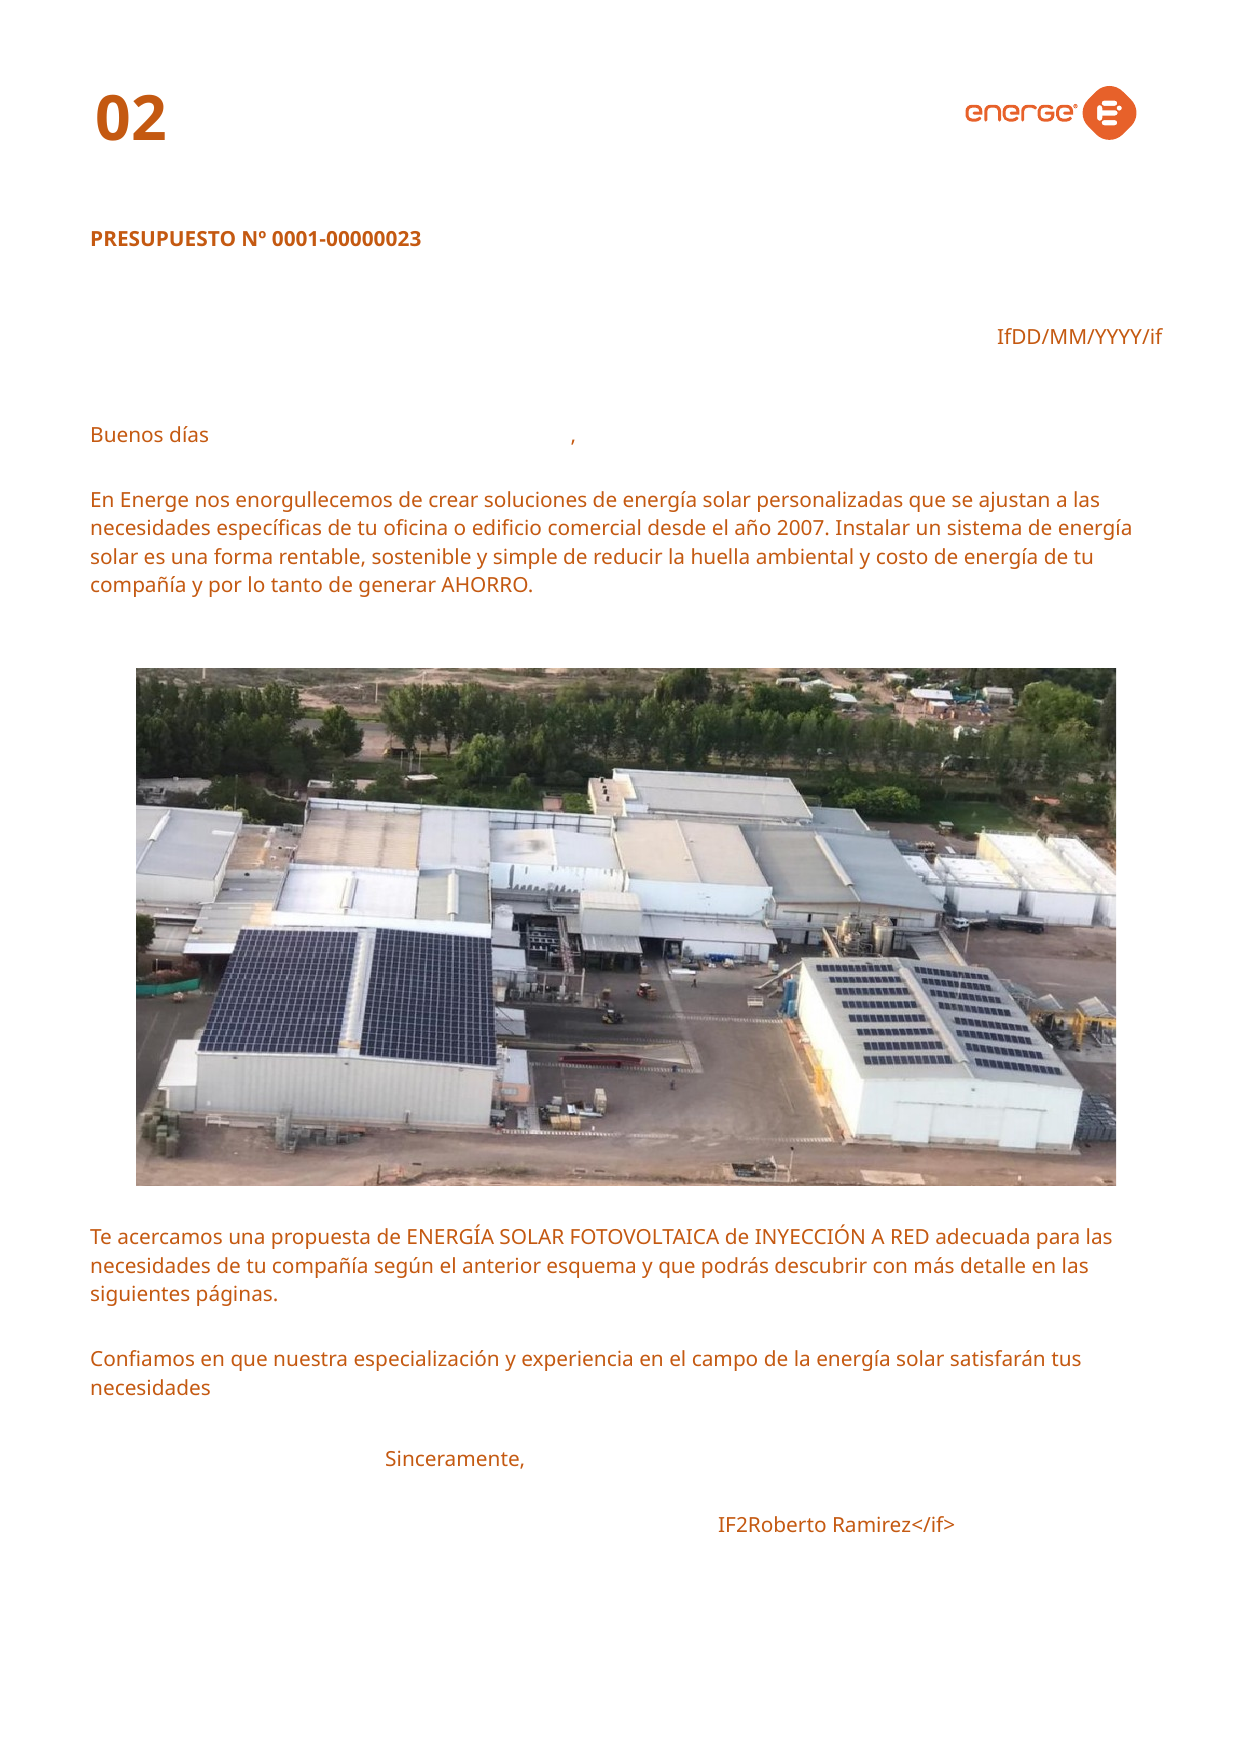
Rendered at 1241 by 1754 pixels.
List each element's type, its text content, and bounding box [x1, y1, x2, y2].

text IfDD/MM/YYYY/if [90, 322, 1162, 350]
text Te acercamos una propuesta de ENERGÍA SOLAR FOTOVOLTAICA de INYECCIÓN A RED adecuada para las necesidades de tu compañía según el anterior esquema y que podrás descubrir con más detalle en las siguientes páginas. [90, 1222, 1162, 1308]
text Buenos días <o.partner_id.commercial_partner_id.name>, [90, 420, 1162, 448]
text PRESUPUESTO Nº 0001-00000023 [90, 224, 1162, 253]
text En Energe nos enorgullecemos de crear soluciones de energía solar personalizadas que se ajustan a las necesidades específicas de tu oficina o edificio comercial desde el año 2007. Instalar un sistema de energía solar es una forma rentable, sostenible y simple de reducir la huella ambiental y costo de energía de tu compañía y por lo tanto de generar AHORRO. [90, 485, 1162, 599]
picture [136, 668, 1117, 1186]
text Confiamos en que nuestra especialización y experiencia en el campo de la energía solar satisfarán tus necesidades [90, 1344, 1162, 1401]
text Sinceramente, [385, 1444, 1162, 1472]
text IF2Roberto Ramirez</if> [90, 1509, 1162, 1539]
